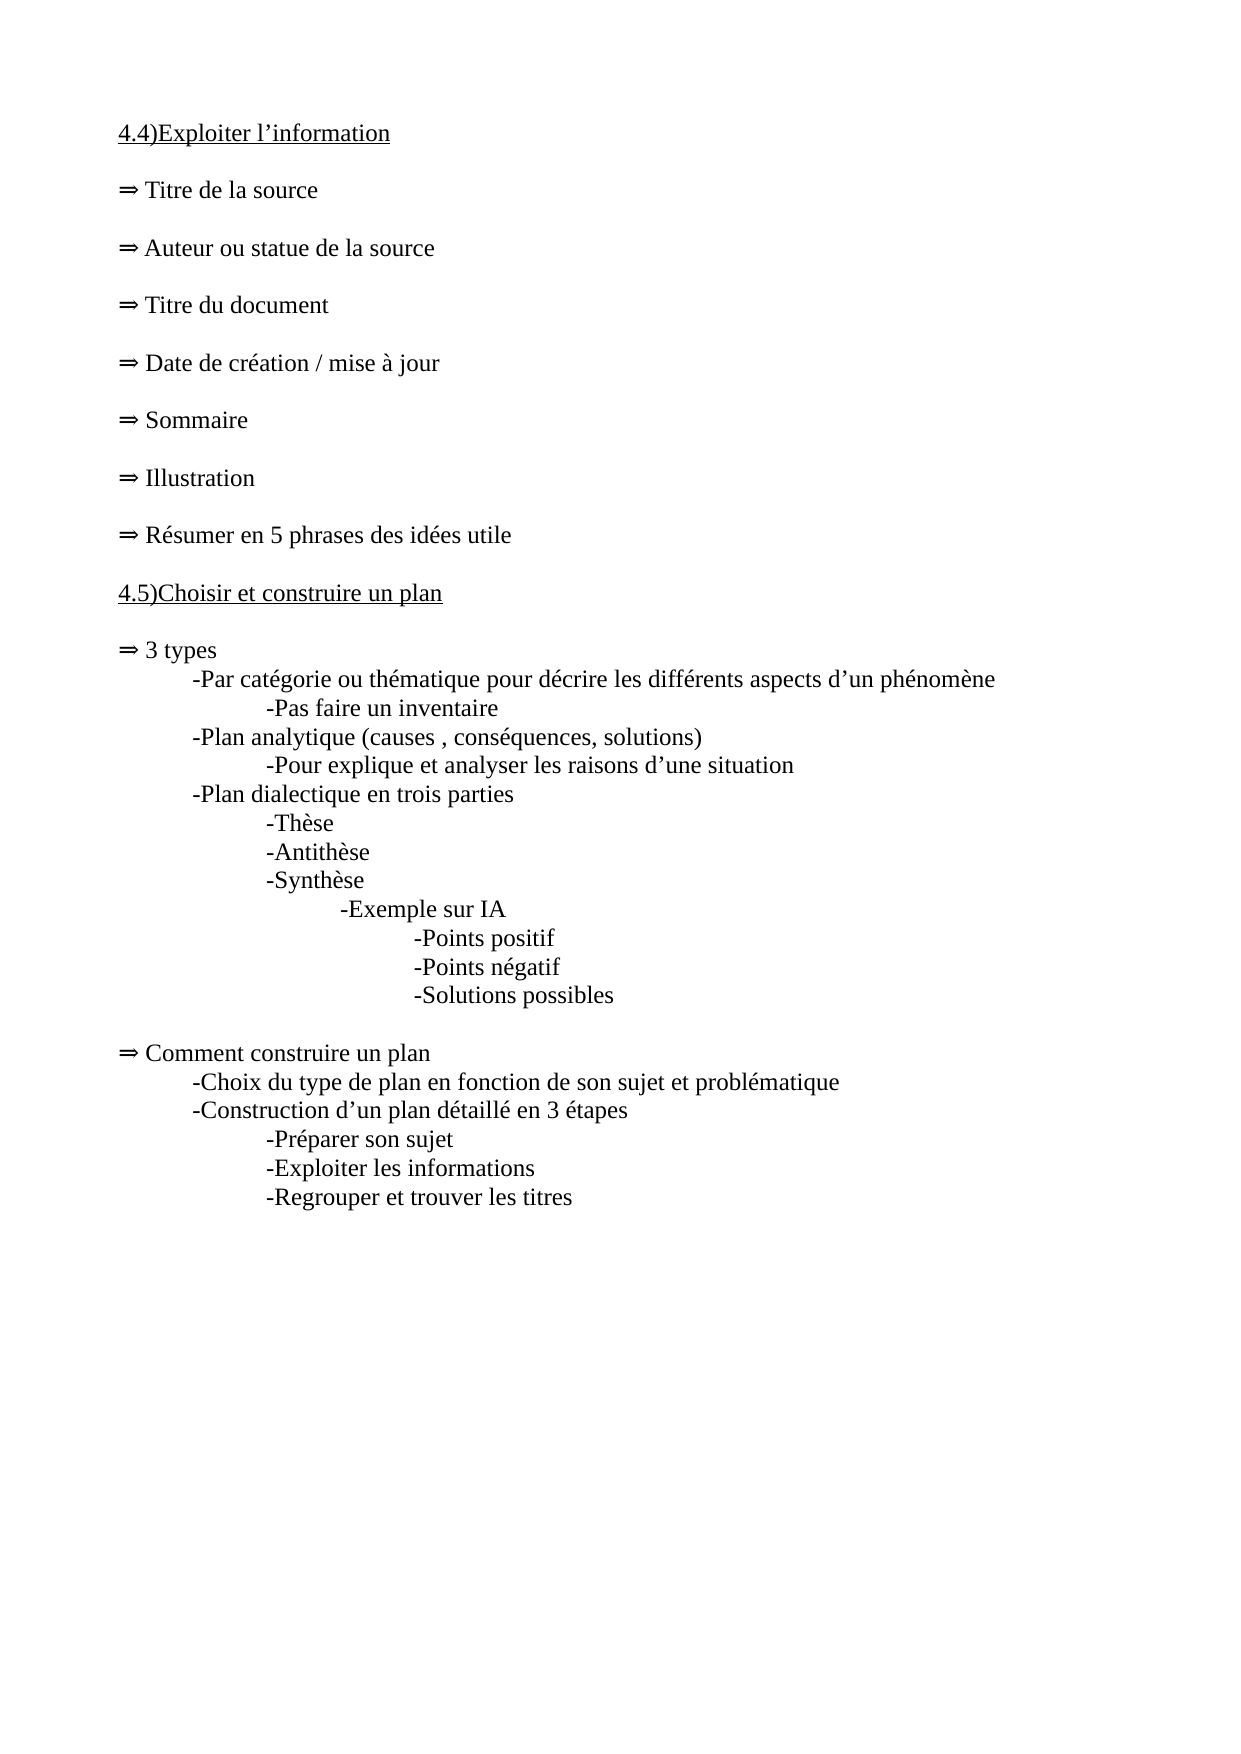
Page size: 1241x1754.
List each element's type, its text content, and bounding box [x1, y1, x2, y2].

text -Points positif [118, 923, 1122, 952]
text -Plan analytique (causes , conséquences, solutions) [118, 722, 1122, 751]
text -Choix du type de plan en fonction de son sujet et problématique [118, 1067, 1122, 1096]
text -Pour explique et analyser les raisons d’une situation [118, 751, 1122, 779]
text -Plan dialectique en trois parties [118, 779, 1122, 808]
text ⇒ Illustration [118, 463, 1122, 492]
text -Pas faire un inventaire [118, 693, 1122, 722]
text ⇒ Titre du document [118, 291, 1122, 319]
text ⇒ Date de création / mise à jour [118, 348, 1122, 377]
text 4.5)Choisir et construire un plan [118, 578, 1122, 607]
text -Exploiter les informations [118, 1153, 1122, 1182]
text ⇒ Résumer en 5 phrases des idées utile [118, 521, 1122, 549]
text ⇒ 3 types [118, 636, 1122, 664]
text ⇒ Sommaire [118, 406, 1122, 434]
text -Synthèse [118, 866, 1122, 894]
text -Exemple sur IA [118, 894, 1122, 923]
text ⇒ Auteur ou statue de la source [118, 233, 1122, 262]
text -Regrouper et trouver les titres [118, 1182, 1122, 1211]
text -Thèse [118, 808, 1122, 837]
text -Points négatif [118, 952, 1122, 981]
text -Par catégorie ou thématique pour décrire les différents aspects d’un phénomène [118, 664, 1122, 693]
text -Solutions possibles [118, 981, 1122, 1009]
text -Préparer son sujet [118, 1124, 1122, 1153]
text ⇒ Titre de la source [118, 176, 1122, 204]
text -Antithèse [118, 837, 1122, 866]
text ⇒ Comment construire un plan [118, 1038, 1122, 1067]
text 4.4)Exploiter l’information [118, 118, 1122, 147]
text -Construction d’un plan détaillé en 3 étapes [118, 1096, 1122, 1124]
